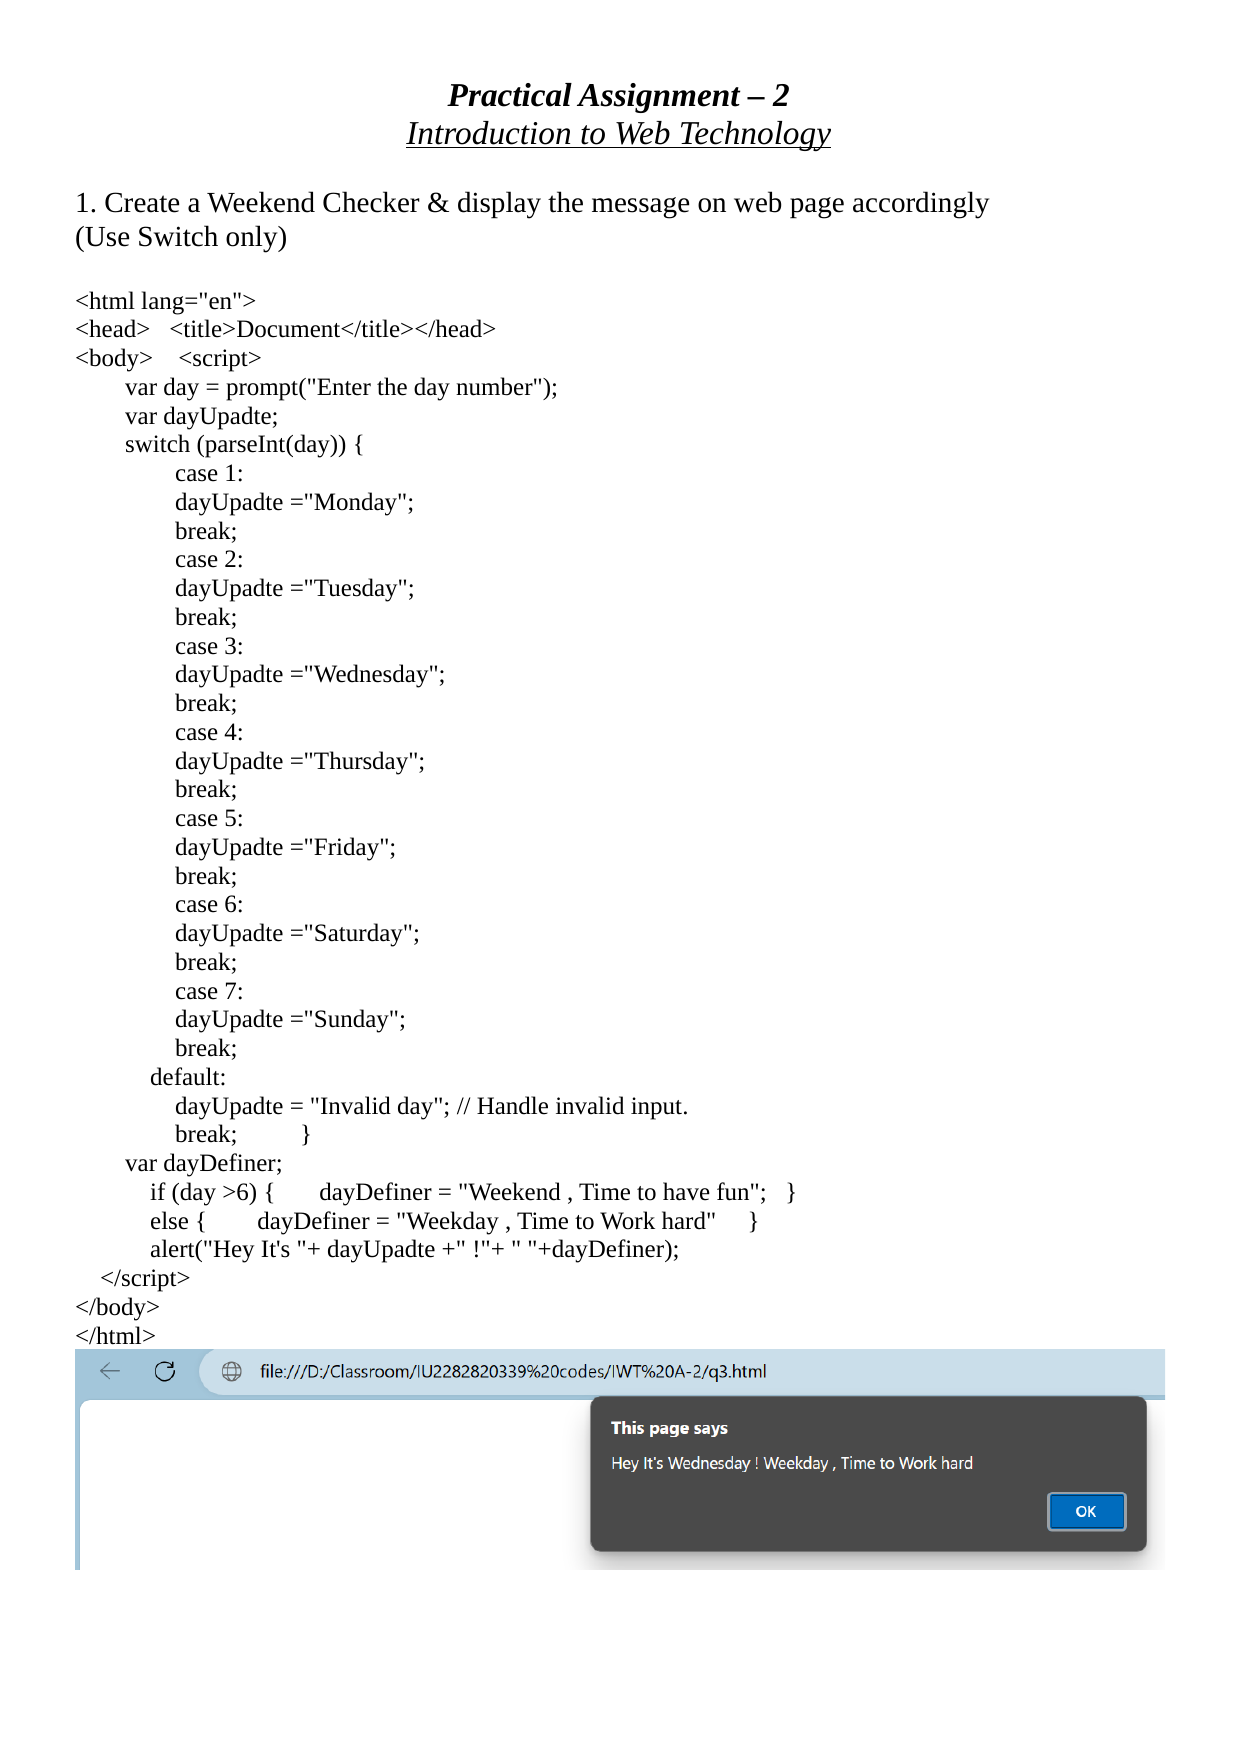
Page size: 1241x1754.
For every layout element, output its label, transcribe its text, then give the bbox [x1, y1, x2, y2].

text default: [75, 1062, 1165, 1091]
picture [75, 1349, 1166, 1570]
text 1. Create a Weekend Checker & display the message on web page accordingly [75, 185, 1165, 219]
text dayUpadte ="Sunday"; [75, 1004, 1165, 1033]
text <body> <script> [75, 343, 1165, 372]
text alert("Hey It's "+ dayUpadte +" !"+ " "+dayDefiner); [75, 1234, 1165, 1263]
text break; [75, 516, 1165, 544]
text case 7: [75, 976, 1165, 1004]
text (Use Switch only) [75, 219, 1165, 252]
text break; [75, 861, 1165, 889]
text dayUpadte ="Monday"; [75, 487, 1165, 516]
text <head> <title>Document</title></head> [75, 314, 1165, 343]
text dayUpadte ="Wednesday"; [75, 659, 1165, 688]
text break; [75, 602, 1165, 631]
text </body> [75, 1292, 1165, 1321]
text case 6: [75, 889, 1165, 918]
text break; [75, 947, 1165, 976]
text case 3: [75, 631, 1165, 659]
text <html lang="en"> [75, 286, 1165, 314]
text switch (parseInt(day)) { [75, 429, 1165, 458]
text var dayUpadte; [75, 401, 1165, 429]
text break; [75, 688, 1165, 717]
text break; } [75, 1119, 1165, 1148]
text dayUpadte ="Saturday"; [75, 918, 1165, 947]
text if (day >6) { dayDefiner = "Weekend , Time to have fun"; } [75, 1177, 1165, 1206]
text case 2: [75, 544, 1165, 573]
text dayUpadte = "Invalid day"; // Handle invalid input. [75, 1091, 1165, 1119]
text break; [75, 1033, 1165, 1062]
text </script> [75, 1263, 1165, 1292]
text </html> [75, 1321, 1165, 1349]
text case 4: [75, 717, 1165, 746]
text dayUpadte ="Thursday"; [75, 746, 1165, 774]
text var dayDefiner; [75, 1148, 1165, 1177]
text else { dayDefiner = "Weekday , Time to Work hard" } [75, 1206, 1165, 1234]
text case 5: [75, 803, 1165, 832]
text break; [75, 774, 1165, 803]
text dayUpadte ="Friday"; [75, 832, 1165, 861]
text var day = prompt("Enter the day number"); [75, 372, 1165, 401]
text dayUpadte ="Tuesday"; [75, 573, 1165, 602]
text Practical Assignment – 2 [75, 75, 1165, 113]
text case 1: [75, 458, 1165, 487]
text Introduction to Web Technology [75, 113, 1165, 152]
